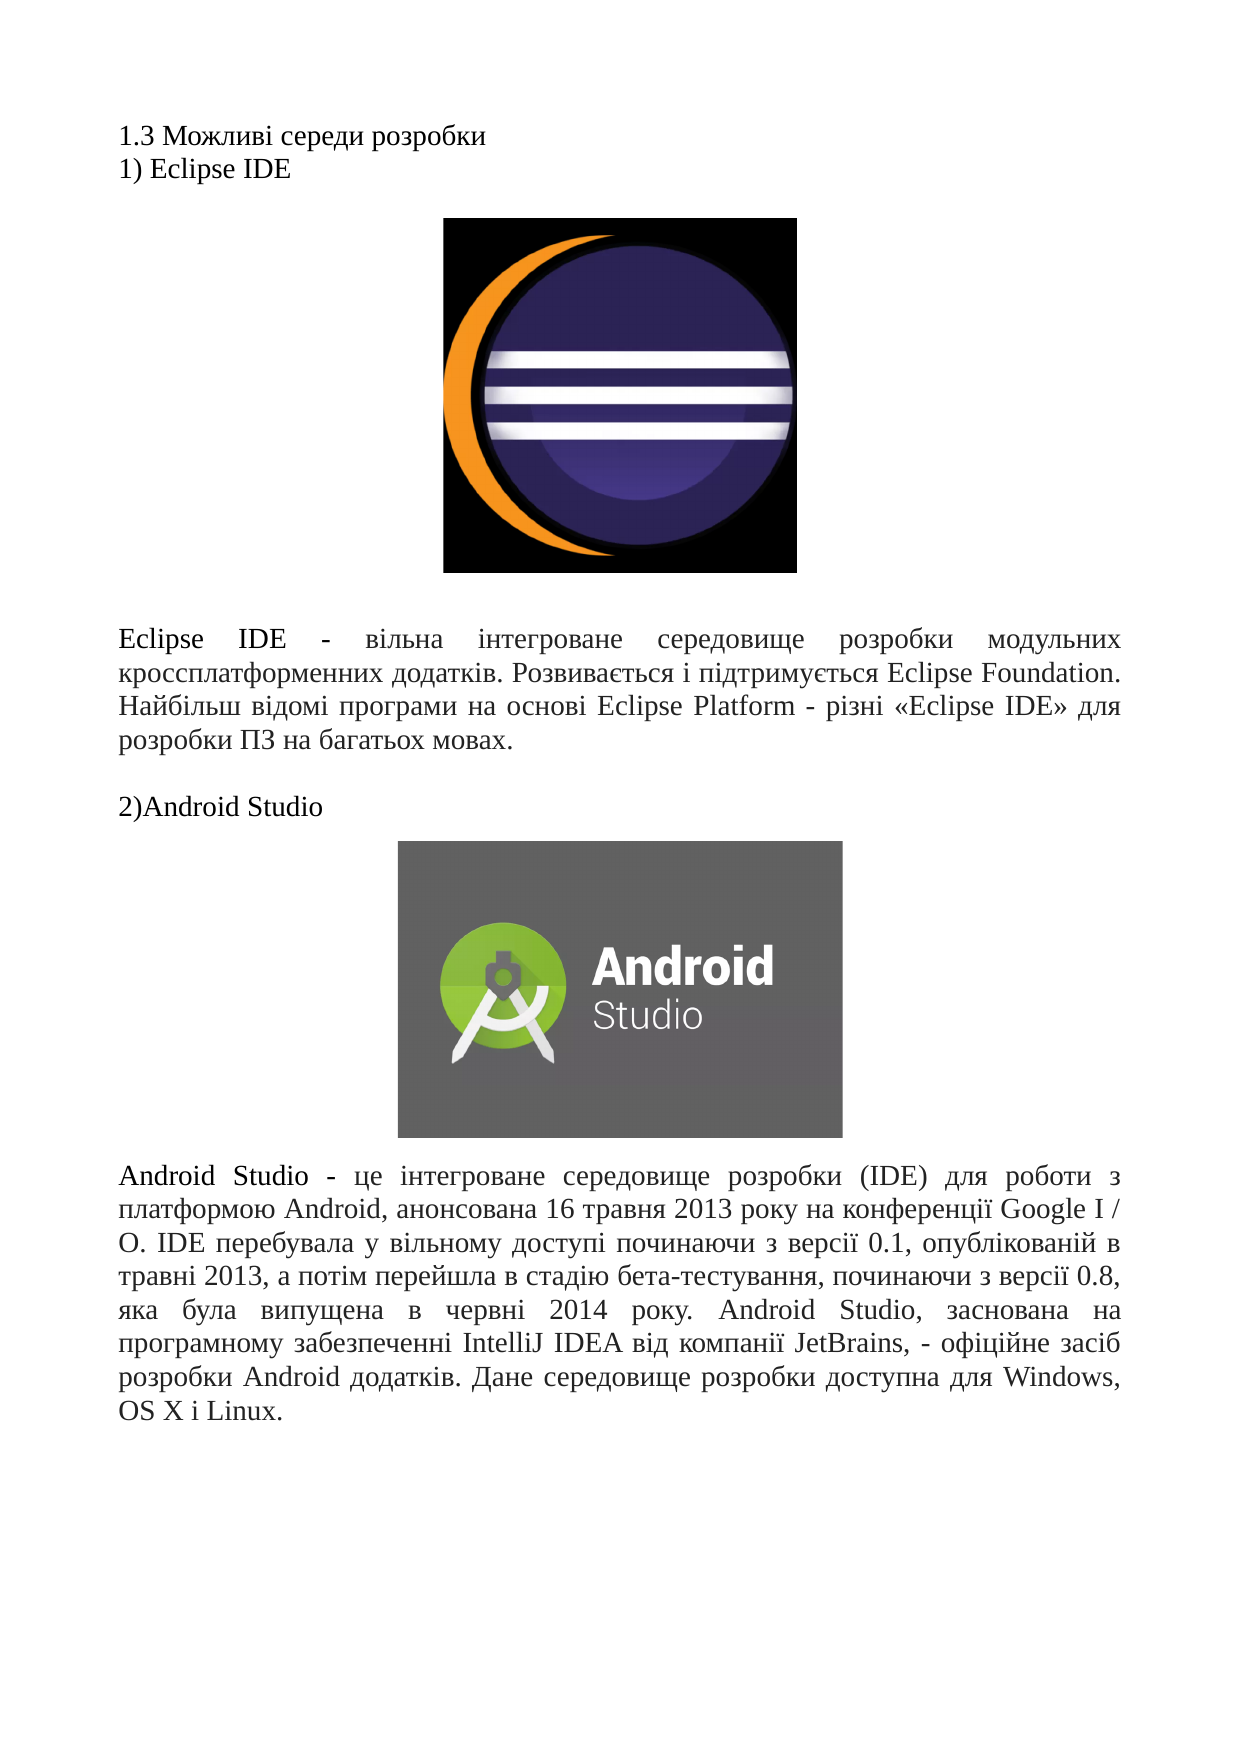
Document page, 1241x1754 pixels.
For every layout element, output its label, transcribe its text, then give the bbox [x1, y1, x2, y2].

text 1.3 Можливi середи розробки [118, 118, 1122, 152]
text Eclipse IDE - вільна інтегроване середовище розробки модульних кроссплатформенних додатків. Розвивається і підтримується Eclipse Foundation. Найбільш відомі програми на основі Eclipse Platform - різні «Eclipse IDE» для розробки ПЗ на багатьох мовах. [118, 588, 1122, 755]
picture [443, 218, 797, 573]
text Android Studio - це інтегроване середовище розробки (IDE) для роботи з платформою Android, анонсована 16 травня 2013 року на конференції Google I / O. IDE перебувала у вільному доступі починаючи з версії 0.1, опублікованій в травні 2013, а потім перейшла в стадію бета-тестування, починаючи з версії 0.8, яка була випущена в червні 2014 року. Android Studio, заснована на програмному забезпеченні IntelliJ IDEA від компанії JetBrains, - офіційне засіб розробки Android додатків. Дане середовище розробки доступна для Windows, OS X і Linux. [118, 1158, 1122, 1426]
text 2)Android Studio [118, 789, 1122, 822]
picture [397, 841, 843, 1138]
text 1) Eclipse IDE [118, 152, 1122, 185]
